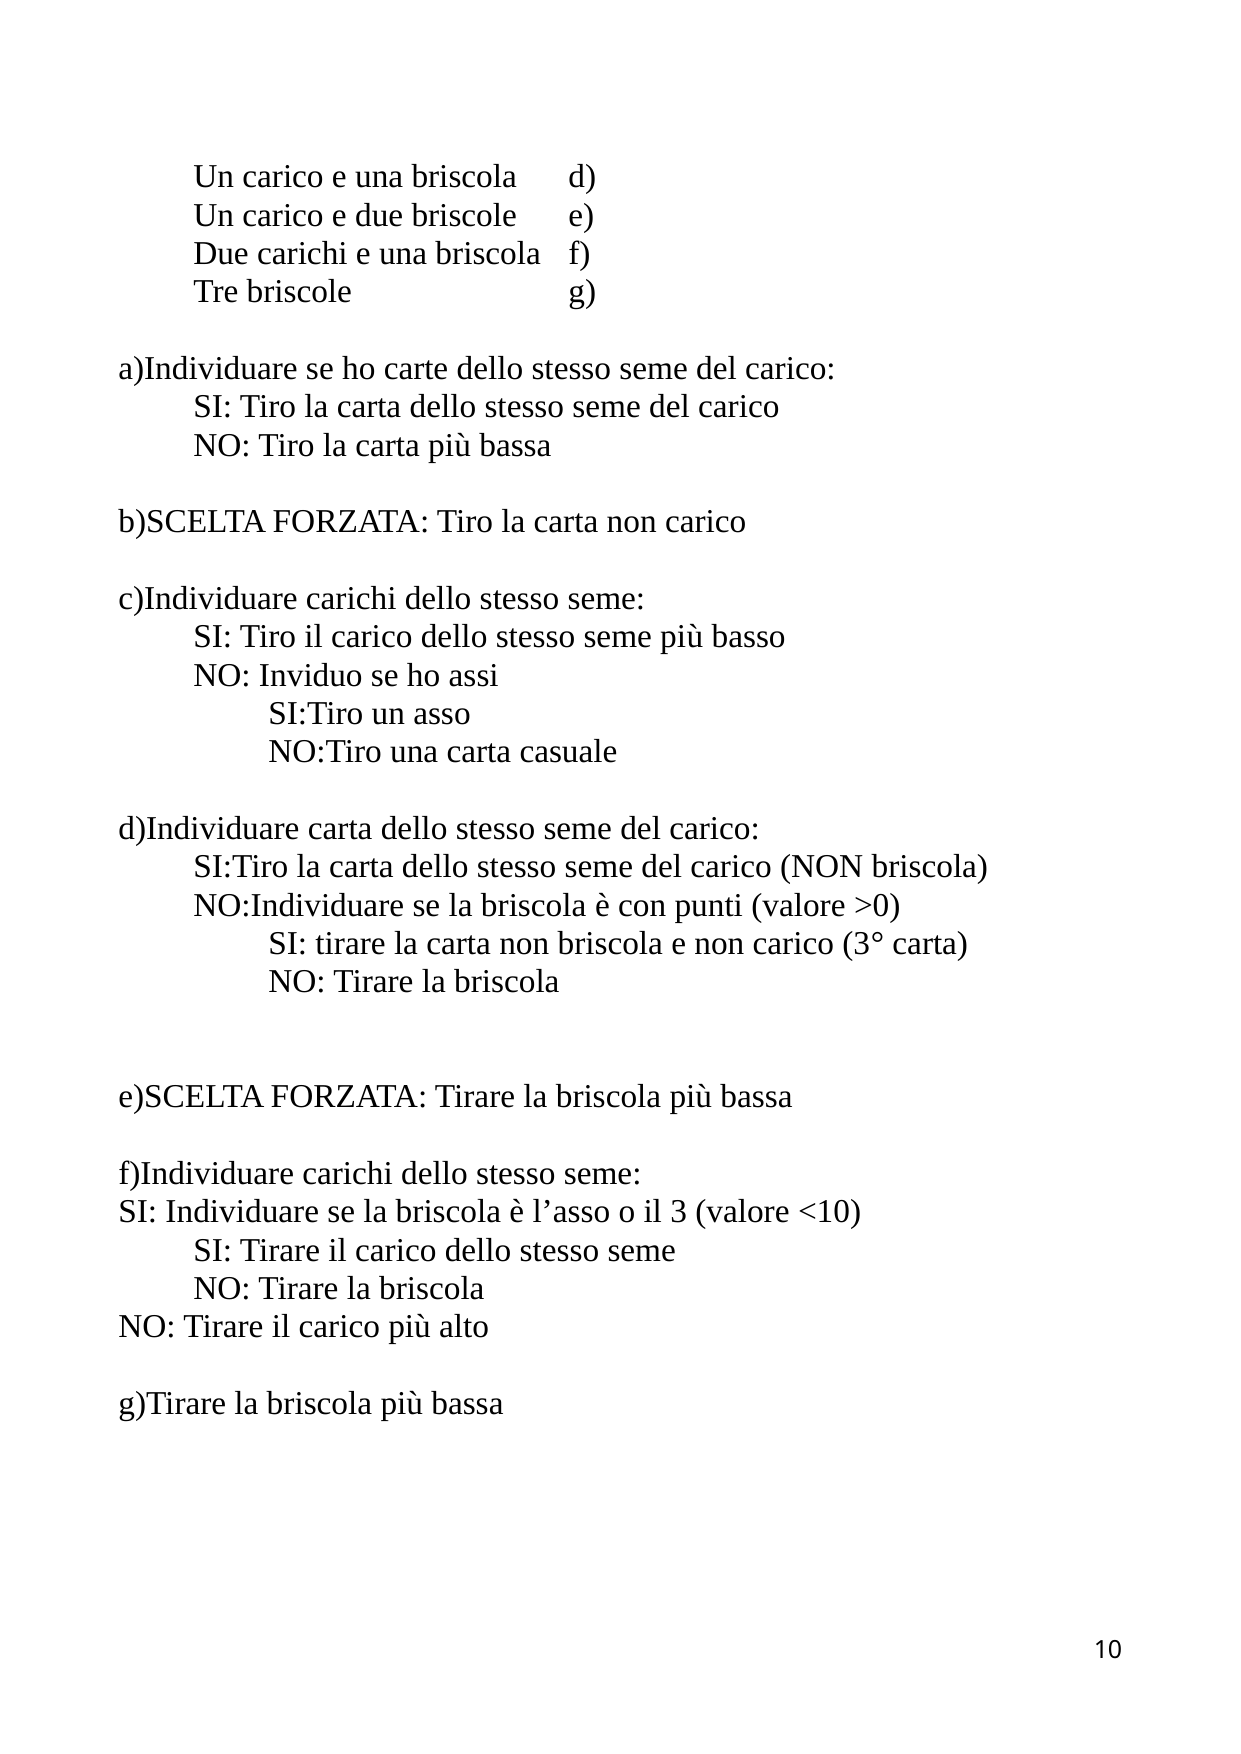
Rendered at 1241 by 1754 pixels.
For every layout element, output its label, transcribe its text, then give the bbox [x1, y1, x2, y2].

text SI:Tiro la carta dello stesso seme del carico (NON briscola) [118, 846, 1122, 885]
text Due carichi e una briscola f) [118, 233, 1122, 271]
text SI: Tiro la carta dello stesso seme del carico [118, 386, 1122, 425]
text SI: Individuare se la briscola è l’asso o il 3 (valore <10) [118, 1191, 1122, 1230]
text SI:Tiro un asso [118, 693, 1122, 731]
text NO:Tiro una carta casuale [118, 731, 1122, 770]
text Tre briscole g) [118, 271, 1122, 310]
text f)Individuare carichi dello stesso seme: [118, 1153, 1122, 1191]
text g)Tirare la briscola più bassa [118, 1383, 1122, 1421]
text NO: Tirare la briscola [118, 961, 1122, 1000]
text d)Individuare carta dello stesso seme del carico: [118, 808, 1122, 846]
text SI: tirare la carta non briscola e non carico (3° carta) [118, 923, 1122, 961]
text NO: Tirare la briscola [118, 1268, 1122, 1306]
text b)SCELTA FORZATA: Tiro la carta non carico [118, 501, 1122, 540]
text e)SCELTA FORZATA: Tirare la briscola più bassa [118, 1076, 1122, 1115]
text SI: Tirare il carico dello stesso seme [118, 1230, 1122, 1268]
text NO: Tirare il carico più alto [118, 1306, 1122, 1345]
text a)Individuare se ho carte dello stesso seme del carico: [118, 348, 1122, 386]
text Un carico e due briscole e) [118, 195, 1122, 233]
text SI: Tiro il carico dello stesso seme più basso [118, 616, 1122, 655]
text NO: Inviduo se ho assi [118, 655, 1122, 693]
text NO: Tiro la carta più bassa [118, 425, 1122, 463]
text NO:Individuare se la briscola è con punti (valore >0) [118, 885, 1122, 923]
text c)Individuare carichi dello stesso seme: [118, 578, 1122, 616]
text Un carico e una briscola d) [118, 156, 1122, 195]
